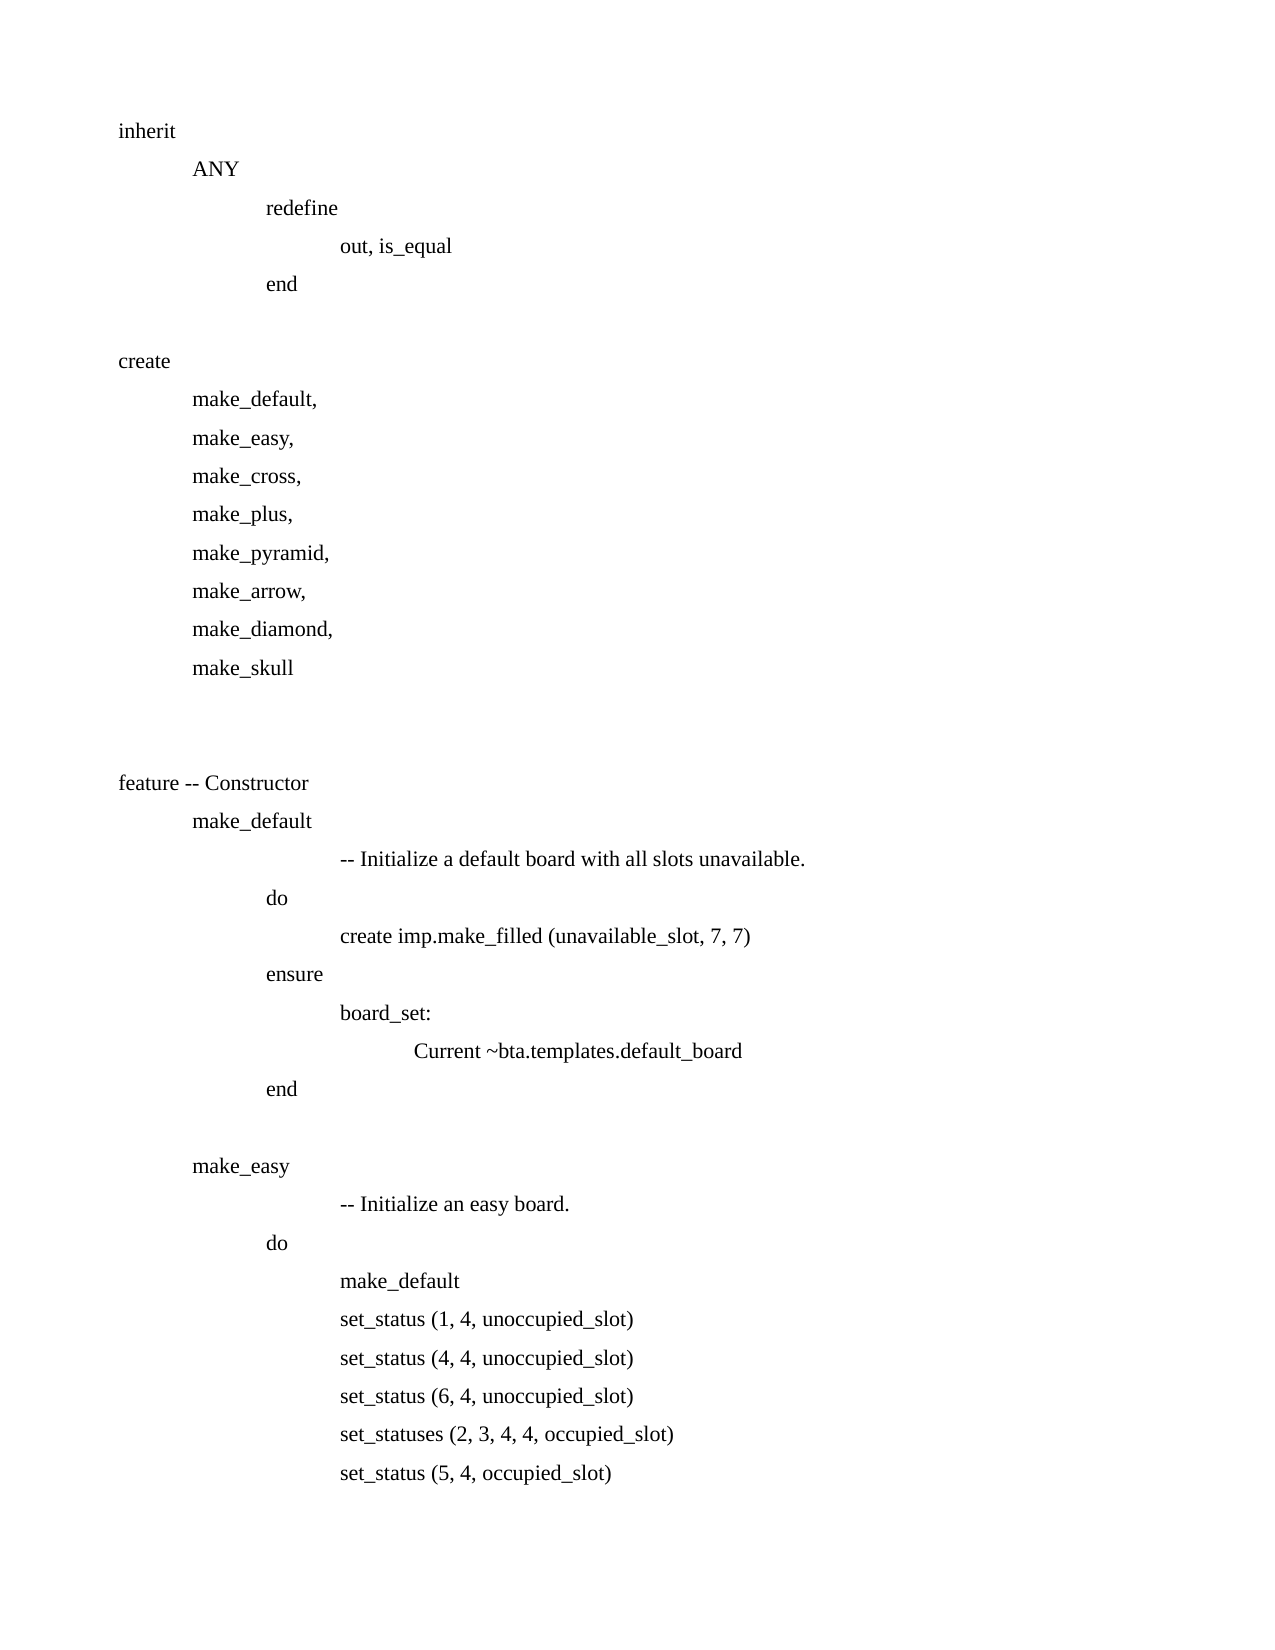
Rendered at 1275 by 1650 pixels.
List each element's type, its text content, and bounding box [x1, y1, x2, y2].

text make_default, [118, 386, 1157, 425]
text make_default [118, 808, 1157, 846]
text redefine [118, 195, 1157, 233]
text make_pyramid, [118, 540, 1157, 578]
text out, is_equal [118, 233, 1157, 271]
text do [118, 885, 1157, 923]
text Current ~bta.templates.default_board [118, 1038, 1157, 1076]
text -- Initialize a default board with all slots unavailable. [118, 846, 1157, 885]
text end [118, 1076, 1157, 1115]
text ensure [118, 961, 1157, 1000]
text end [118, 271, 1157, 310]
text set_statuses (2, 3, 4, 4, occupied_slot) [118, 1421, 1157, 1460]
text make_diamond, [118, 616, 1157, 655]
text make_plus, [118, 501, 1157, 540]
text make_skull [118, 655, 1157, 693]
text feature -- Constructor [118, 770, 1157, 808]
text ANY [118, 156, 1157, 195]
text make_cross, [118, 463, 1157, 501]
text set_status (1, 4, unoccupied_slot) [118, 1306, 1157, 1345]
text set_status (5, 4, occupied_slot) [118, 1460, 1157, 1498]
text -- Initialize an easy board. [118, 1191, 1157, 1230]
text make_easy [118, 1153, 1157, 1191]
text make_arrow, [118, 578, 1157, 616]
text make_default [118, 1268, 1157, 1306]
text inherit [118, 118, 1157, 156]
text board_set: [118, 1000, 1157, 1038]
text make_easy, [118, 425, 1157, 463]
text set_status (6, 4, unoccupied_slot) [118, 1383, 1157, 1421]
text do [118, 1230, 1157, 1268]
text create [118, 348, 1157, 386]
text set_status (4, 4, unoccupied_slot) [118, 1345, 1157, 1383]
text create imp.make_filled (unavailable_slot, 7, 7) [118, 923, 1157, 961]
